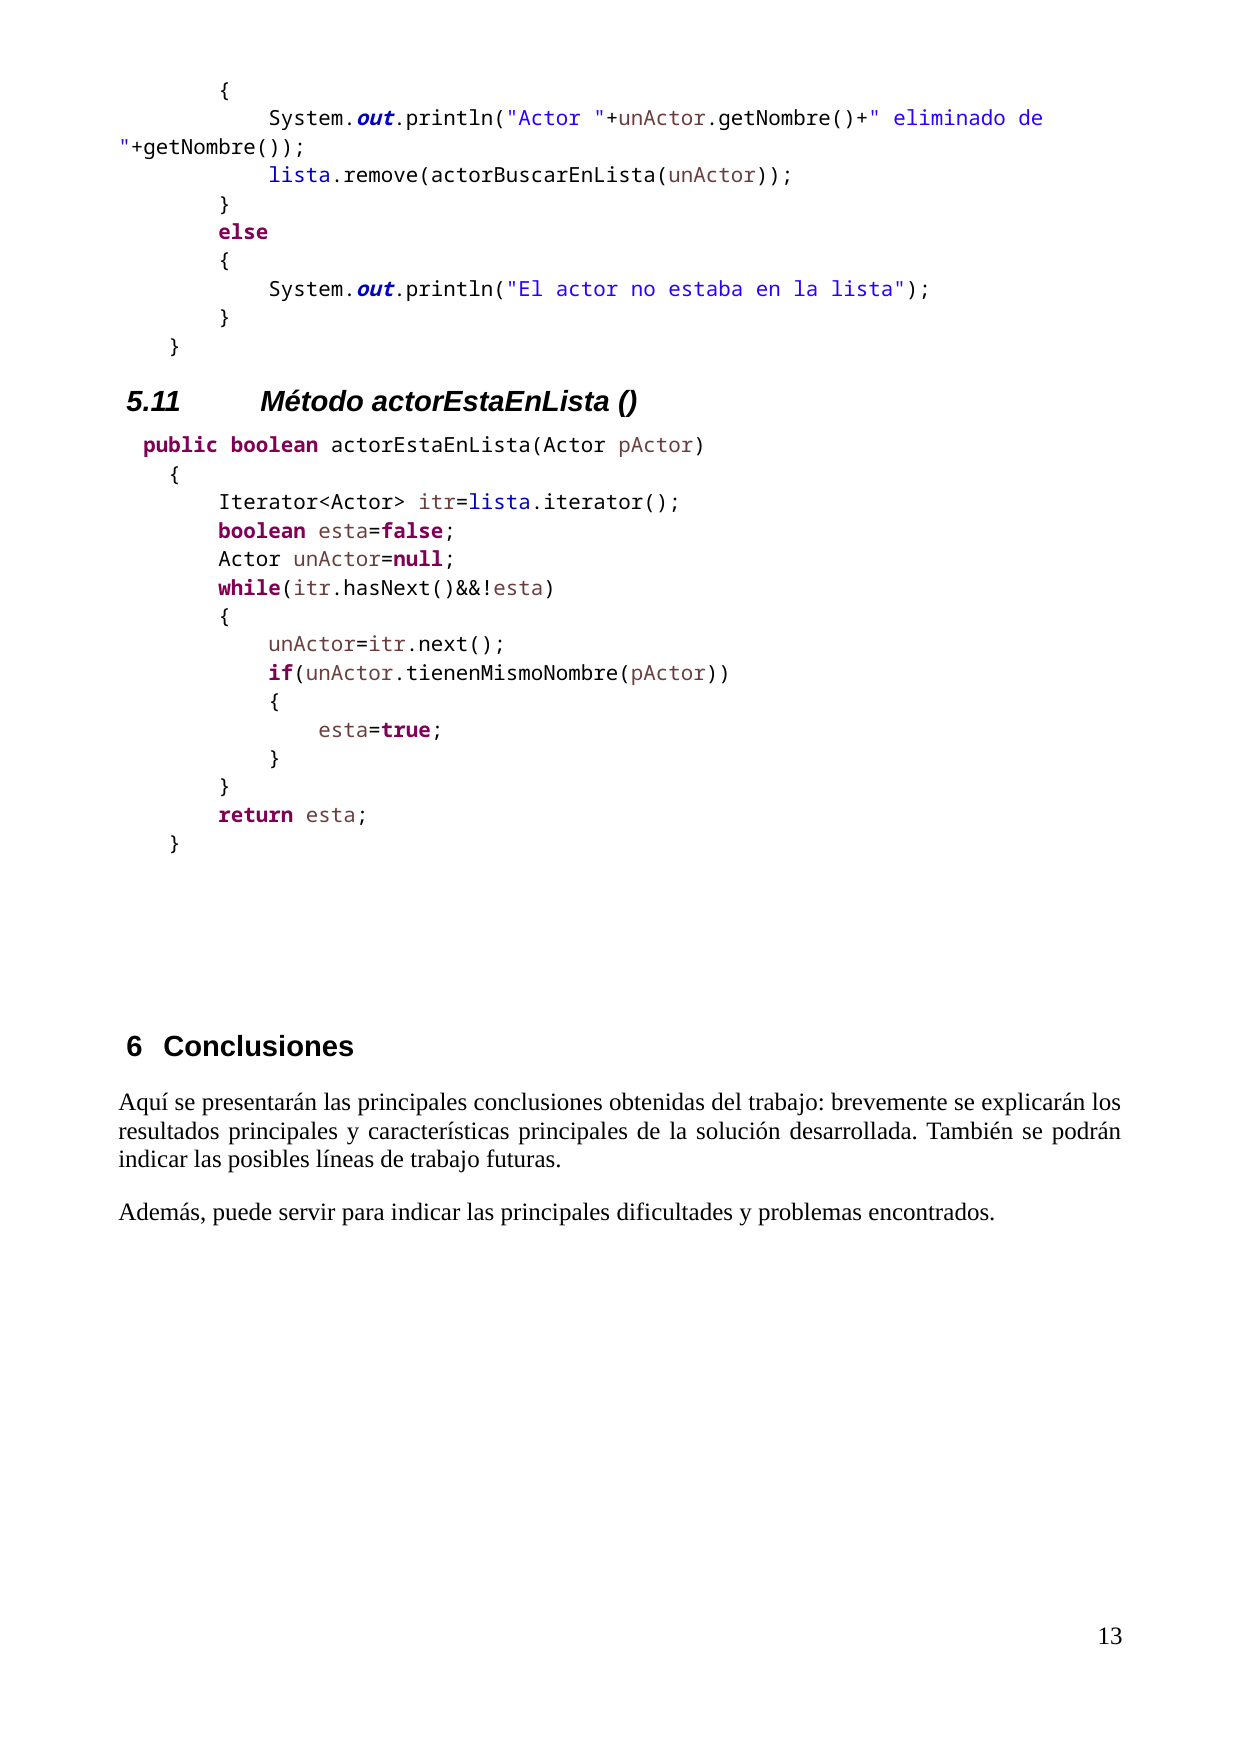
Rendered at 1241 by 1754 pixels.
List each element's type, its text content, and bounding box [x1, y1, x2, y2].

text while(itr.hasNext()&&!esta) [118, 573, 1122, 601]
text if(unActor.tienenMismoNombre(pActor)) [118, 658, 1122, 686]
text { [118, 75, 1122, 103]
text System.out.println("Actor "+unActor.getNombre()+" eliminado de "+getNombre()); [118, 103, 1122, 160]
text System.out.println("El actor no estaba en la lista"); [118, 274, 1122, 302]
text Actor unActor=null; [118, 544, 1122, 573]
text unActor=itr.next(); [118, 629, 1122, 658]
text return esta; [118, 800, 1122, 828]
subtitle Conclusiones [118, 1029, 1122, 1063]
text public boolean actorEstaEnLista(Actor pActor) [118, 430, 1122, 459]
text lista.remove(actorBuscarEnLista(unActor)); [118, 160, 1122, 189]
text esta=true; [118, 715, 1122, 743]
text { [118, 246, 1122, 274]
text Aquí se presentarán las principales conclusiones obtenidas del trabajo: brevemente se explicarán los resultados principales y características principales de la solución desarrollada. También se podrán indicar las posibles líneas de trabajo futuras. [118, 1087, 1122, 1173]
text } [118, 331, 1122, 359]
text { [118, 459, 1122, 487]
text { [118, 601, 1122, 629]
text } [118, 828, 1122, 857]
text } [118, 772, 1122, 800]
text } [118, 189, 1122, 217]
text } [118, 302, 1122, 331]
subtitle Método actorEstaEnLista () [118, 384, 1122, 418]
text else [118, 217, 1122, 246]
text { [118, 686, 1122, 715]
text Iterator<Actor> itr=lista.iterator(); [118, 487, 1122, 516]
text } [118, 743, 1122, 772]
text Además, puede servir para indicar las principales dificultades y problemas encontrados. [118, 1197, 1122, 1226]
text boolean esta=false; [118, 516, 1122, 544]
